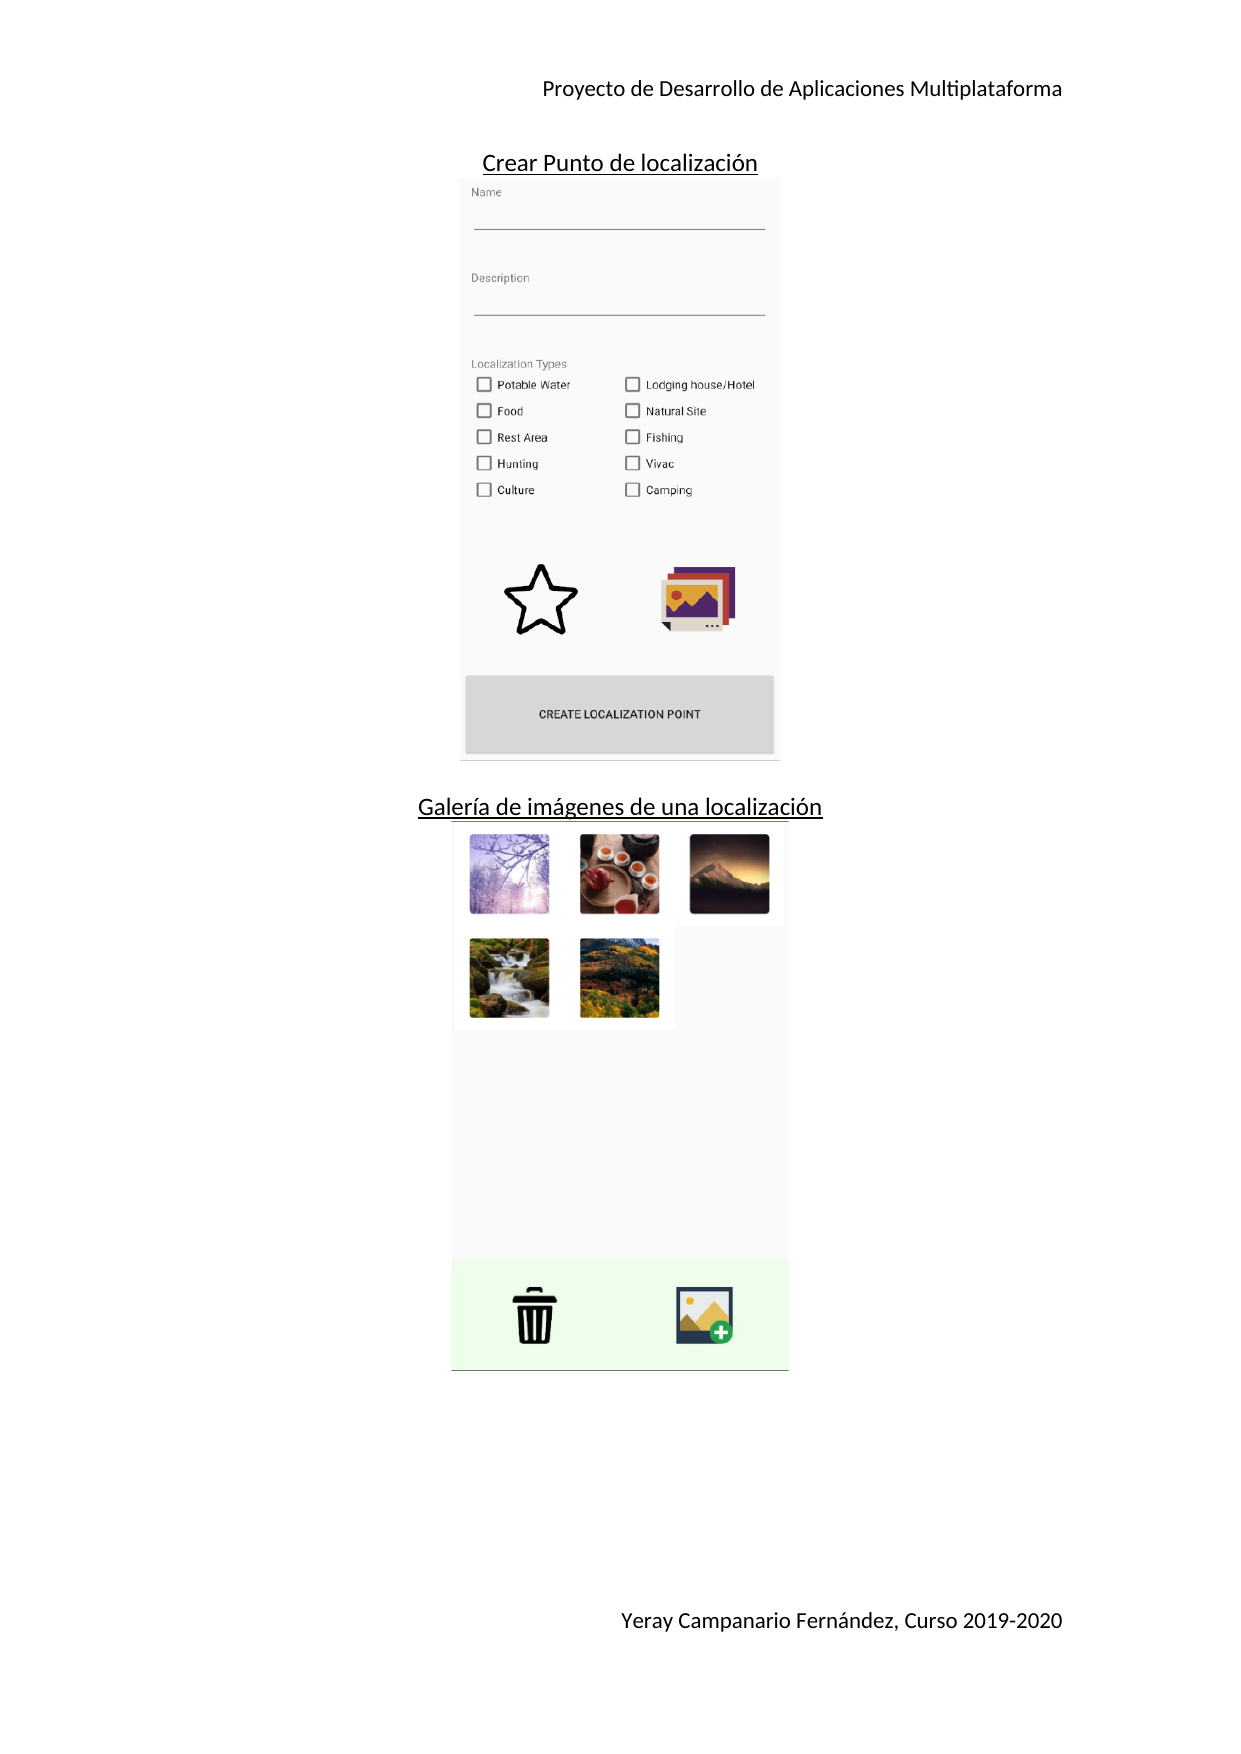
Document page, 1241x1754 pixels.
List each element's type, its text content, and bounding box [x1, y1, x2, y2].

picture [451, 821, 789, 1371]
text Crear Punto de localización [177, 148, 1063, 178]
text Galería de imágenes de una localización [177, 791, 1063, 822]
picture [460, 178, 780, 761]
